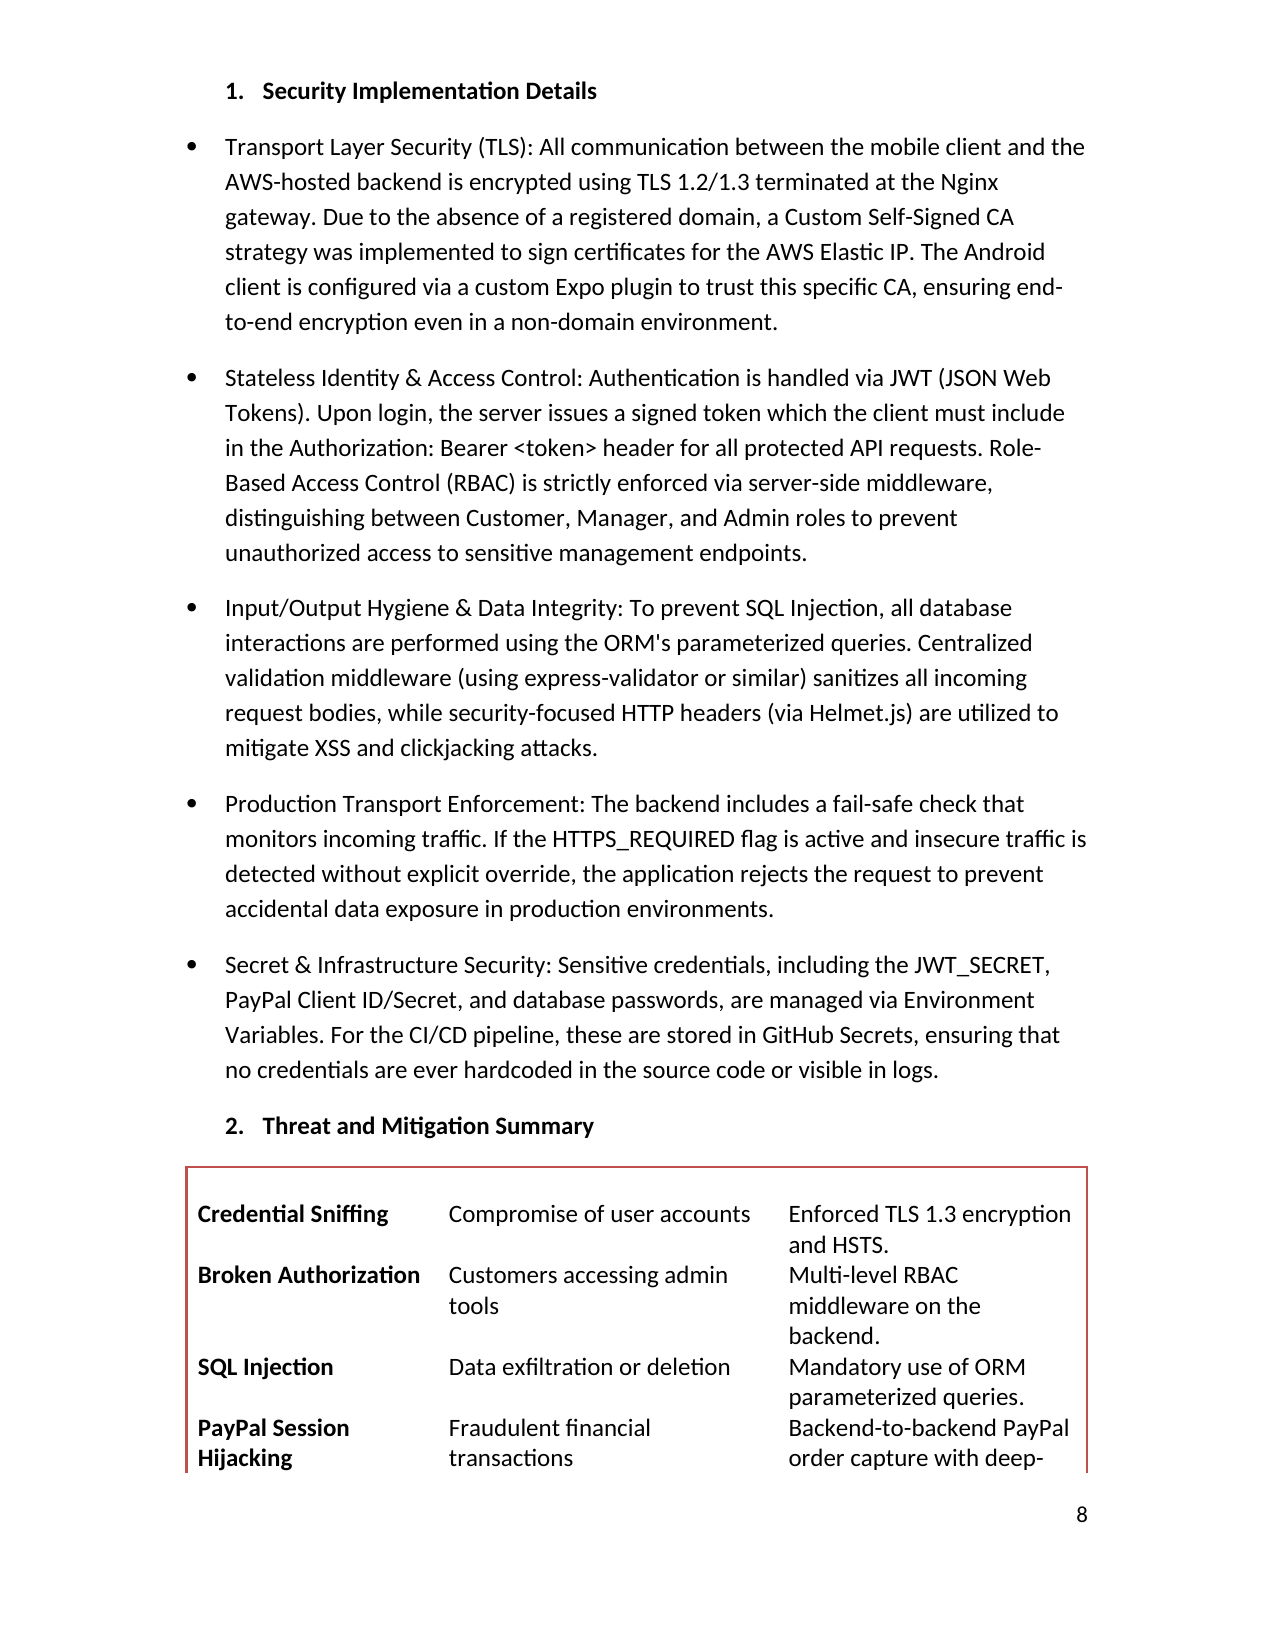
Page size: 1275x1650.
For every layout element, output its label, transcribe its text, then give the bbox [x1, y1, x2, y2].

table_cell Fraudulent financial transactions [438, 1412, 777, 1473]
table_cell Broken Authorization [188, 1260, 437, 1351]
table_header Threat [188, 1168, 437, 1198]
list Security Implementation Details [225, 75, 1087, 106]
table_cell Data exfiltration or deletion [438, 1351, 777, 1412]
table_cell Compromise of user accounts [438, 1199, 777, 1259]
table_cell Multi-level RBAC middleware on the backend. [777, 1260, 1086, 1351]
table_cell PayPal Session Hijacking [188, 1412, 437, 1473]
list Input/Output Hygiene & Data Integrity: To prevent SQL Injection, all database interactions are performed using the ORM's parameterized queries. Centralized validation middleware (using express-validator or similar) sanitizes all incoming request bodies, while security-focused HTTP headers (via Helmet.js) are utilized to mitigate XSS and clickjacking attacks. [187, 592, 1087, 763]
list Transport Layer Security (TLS): All communication between the mobile client and the AWS-hosted backend is encrypted using TLS 1.2/1.3 terminated at the Nginx gateway. Due to the absence of a registered domain, a Custom Self-Signed CA strategy was implemented to sign certificates for the AWS Elastic IP. The Android client is configured via a custom Expo plugin to trust this specific CA, ensuring end-to-end encryption even in a non-domain environment. [187, 131, 1087, 336]
table_cell Backend-to-backend PayPal order capture with deep- [777, 1412, 1086, 1473]
table_cell Mandatory use of ORM parameterized queries. [777, 1351, 1086, 1412]
table_header Impact [438, 1168, 777, 1198]
table_cell SQL Injection [188, 1351, 437, 1412]
table_cell Enforced TLS 1.3 encryption and HSTS. [777, 1199, 1086, 1259]
table_cell Customers accessing admin tools [438, 1260, 777, 1351]
list Stateless Identity & Access Control: Authentication is handled via JWT (JSON Web Tokens). Upon login, the server issues a signed token which the client must include in the Authorization: Bearer <token> header for all protected API requests. Role-Based Access Control (RBAC) is strictly enforced via server-side middleware, distinguishing between Customer, Manager, and Admin roles to prevent unauthorized access to sensitive management endpoints. [187, 362, 1087, 567]
list Threat and Mitigation Summary [225, 1110, 1087, 1141]
table_cell Credential Sniffing [188, 1199, 437, 1259]
list Secret & Infrastructure Security: Sensitive credentials, including the JWT_SECRET, PayPal Client ID/Secret, and database passwords, are managed via Environment Variables. For the CI/CD pipeline, these are stored in GitHub Secrets, ensuring that no credentials are ever hardcoded in the source code or visible in logs. [187, 949, 1087, 1085]
list Production Transport Enforcement: The backend includes a fail-safe check that monitors incoming traffic. If the HTTPS_REQUIRED flag is active and insecure traffic is detected without explicit override, the application rejects the request to prevent accidental data exposure in production environments. [187, 788, 1087, 924]
table_header Mitigation Strategy [777, 1168, 1086, 1198]
